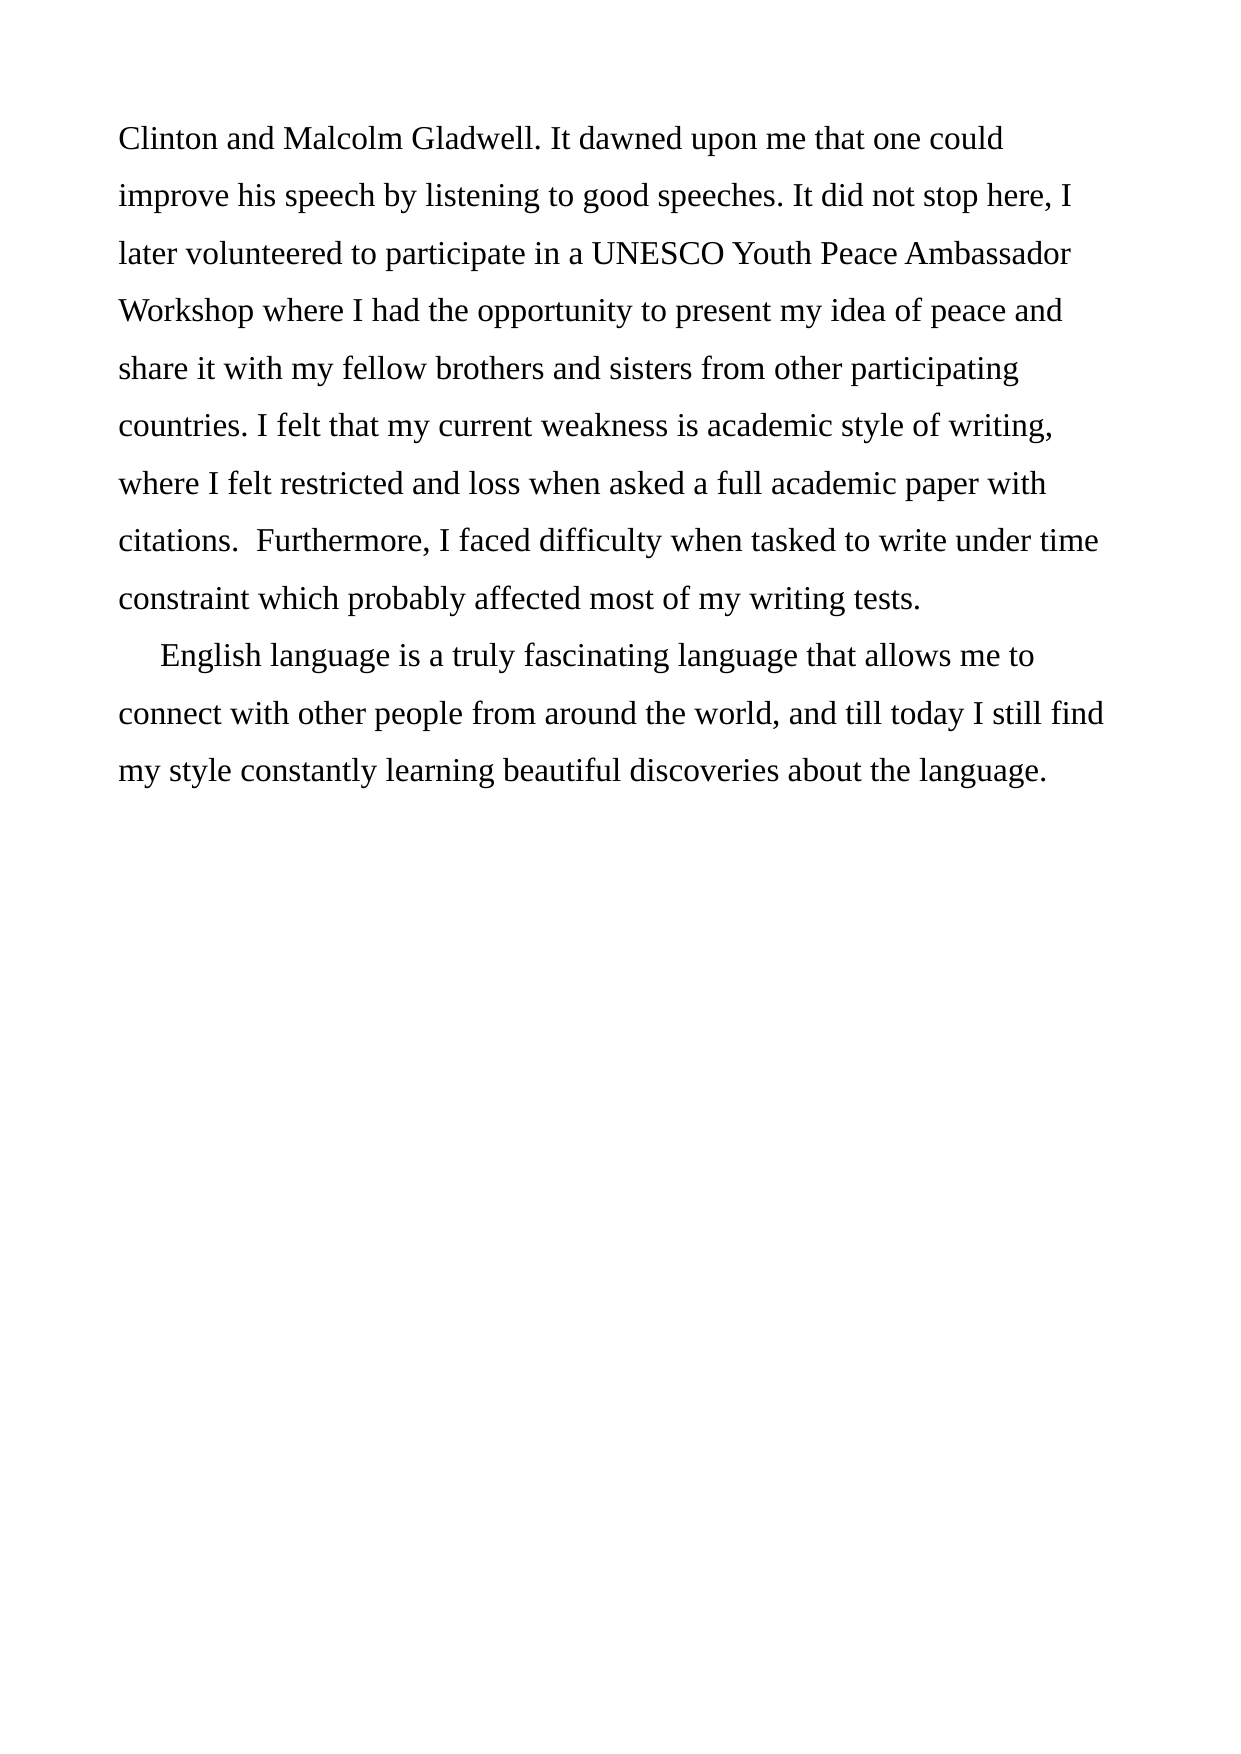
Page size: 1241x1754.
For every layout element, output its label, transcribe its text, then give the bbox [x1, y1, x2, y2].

text Clinton and Malcolm Gladwell. It dawned upon me that one could improve his speech by listening to good speeches. It did not stop here, I later volunteered to participate in a UNESCO Youth Peace Ambassador Workshop where I had the opportunity to present my idea of peace and share it with my fellow brothers and sisters from other participating countries. I felt that my current weakness is academic style of writing, where I felt restricted and loss when asked a full academic paper with citations. Furthermore, I faced difficulty when tasked to write under time constraint which probably affected most of my writing tests. [118, 118, 1122, 616]
text English language is a truly fascinating language that allows me to connect with other people from around the world, and till today I still find my style constantly learning beautiful discoveries about the language. [118, 636, 1122, 789]
